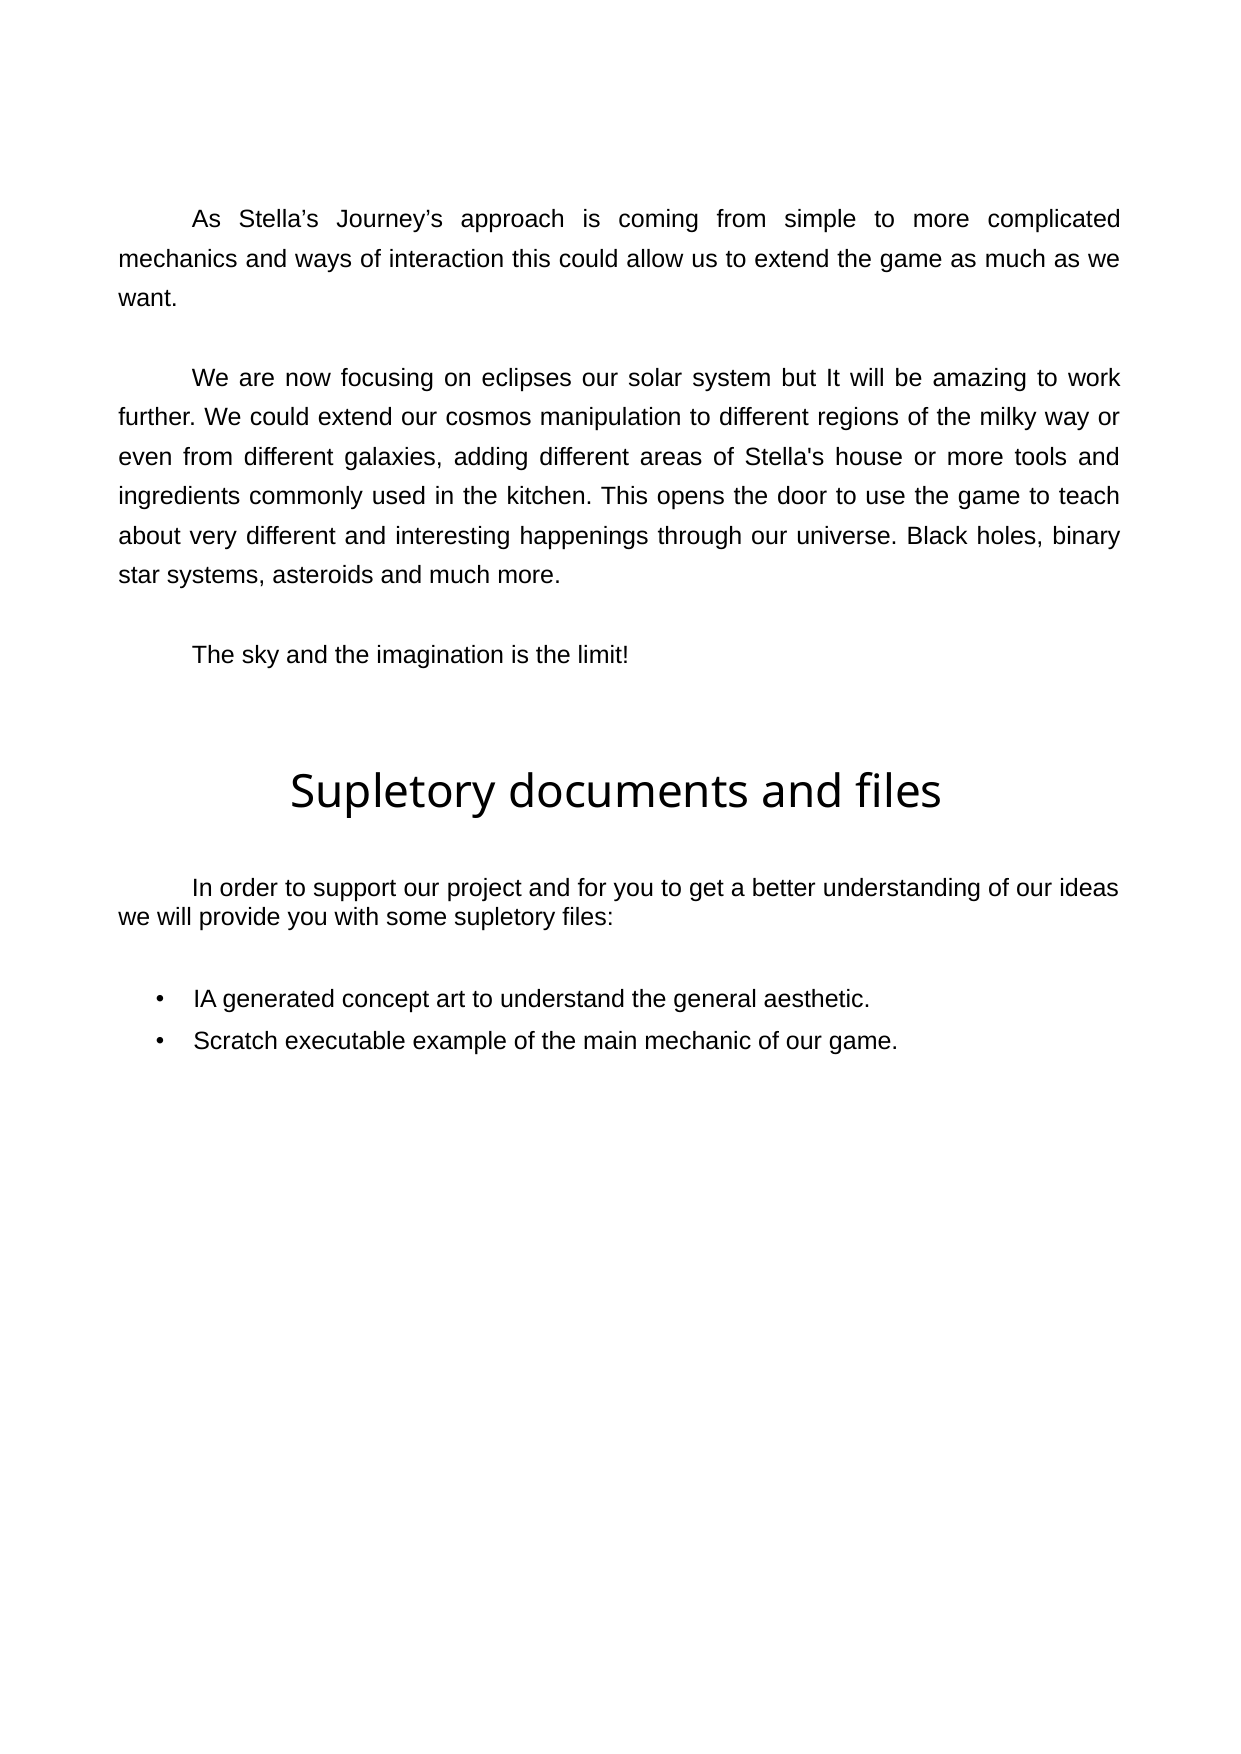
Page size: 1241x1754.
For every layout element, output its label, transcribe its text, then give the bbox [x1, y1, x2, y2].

text In order to support our project and for you to get a better understanding of our ideas we will provide you with some supletory files: [118, 844, 1122, 931]
text Supletory documents and files [118, 758, 1122, 821]
list Scratch executable example of the main mechanic of our game. [156, 1026, 1122, 1054]
text We are now focusing on eclipses our solar system but It will be amazing to work further. We could extend our cosmos manipulation to different regions of the milky way or even from different galaxies, adding different areas of Stella's house or more tools and ingredients commonly used in the kitchen. This opens the door to use the game to teach about very different and interesting happenings through our universe. Black holes, binary star systems, asteroids and much more. [118, 362, 1122, 589]
list IA generated concept art to understand the general aesthetic. [156, 984, 1122, 1013]
text The sky and the imagination is the limit! [118, 639, 1122, 668]
text As Stella’s Journey’s approach is coming from simple to more complicated mechanics and ways of interaction this could allow us to extend the game as much as we want. [118, 204, 1122, 312]
